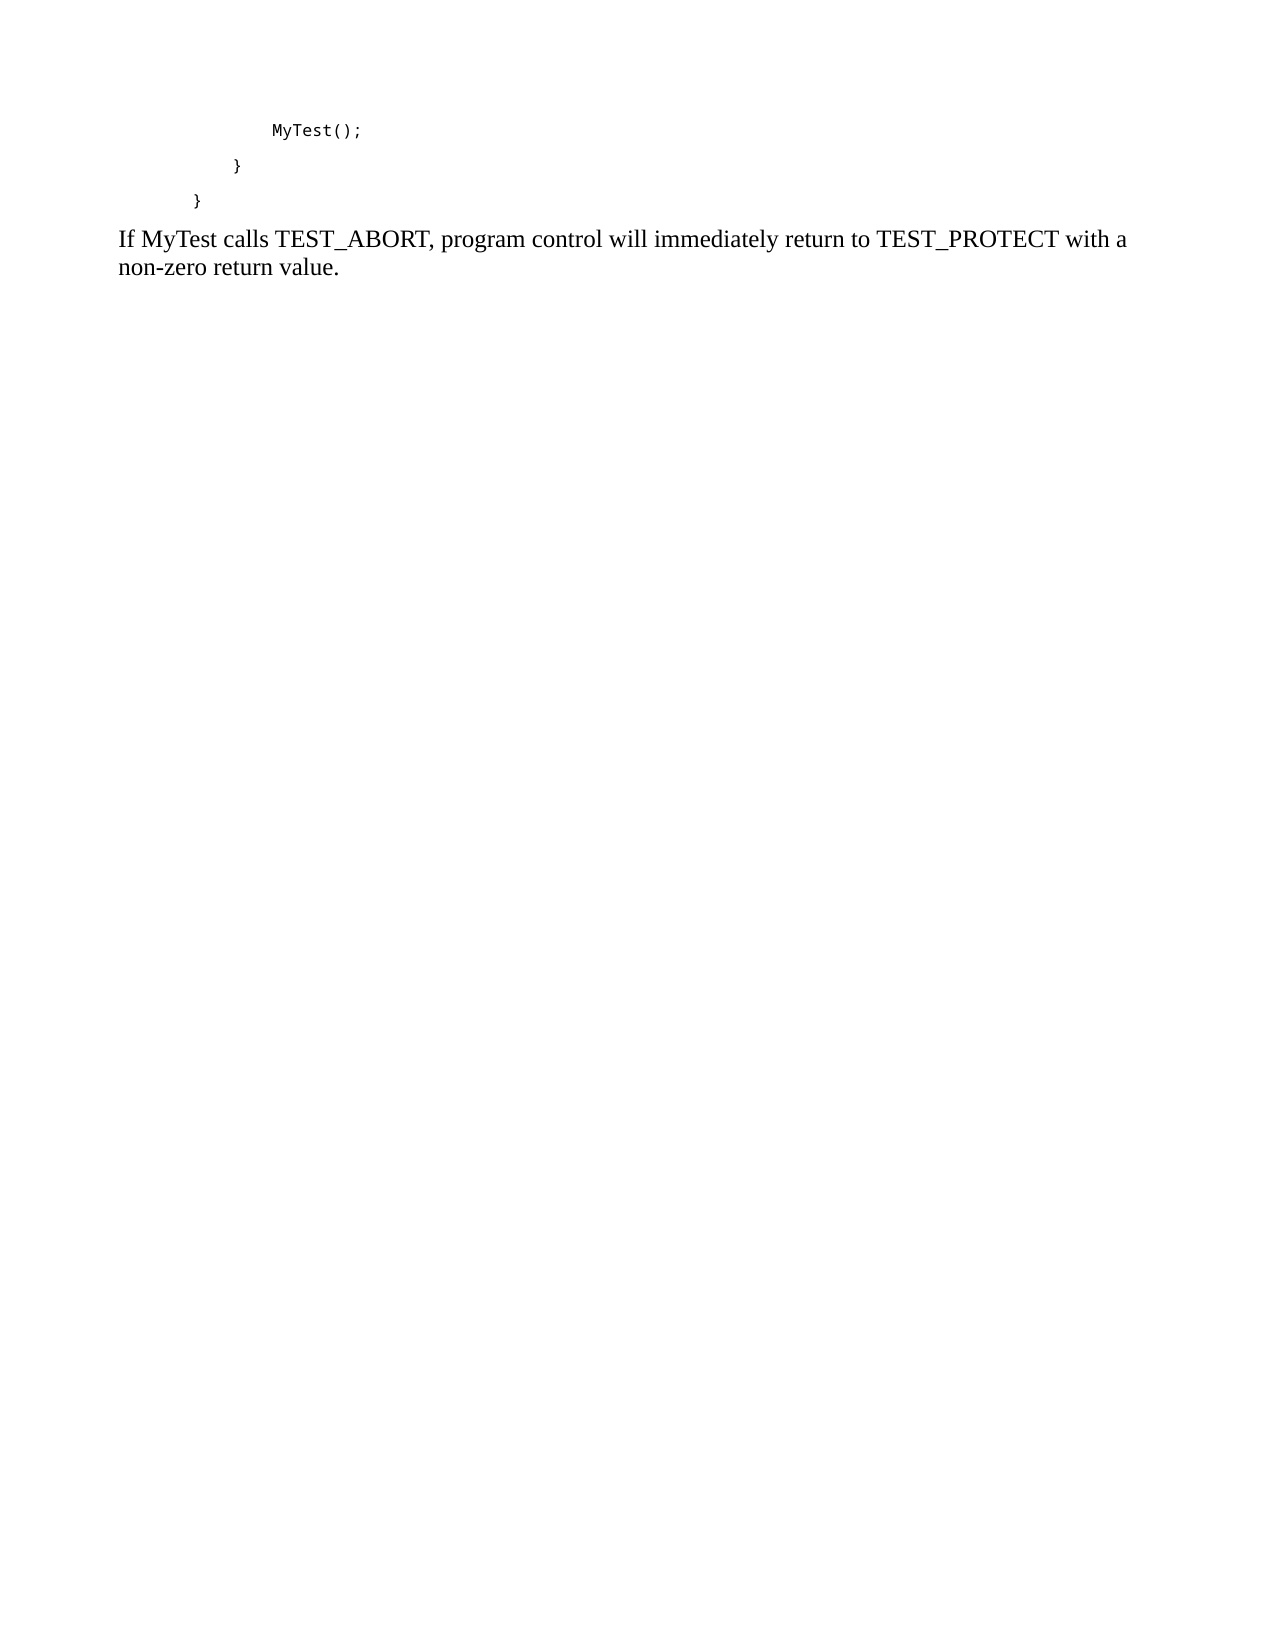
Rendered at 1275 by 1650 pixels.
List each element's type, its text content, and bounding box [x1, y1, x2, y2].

text } [192, 188, 1157, 211]
text If MyTest calls TEST_ABORT, program control will immediately return to TEST_PROTECT with a non-zero return value. [118, 224, 1157, 281]
text } [192, 153, 1157, 176]
text MyTest(); [192, 118, 1157, 141]
